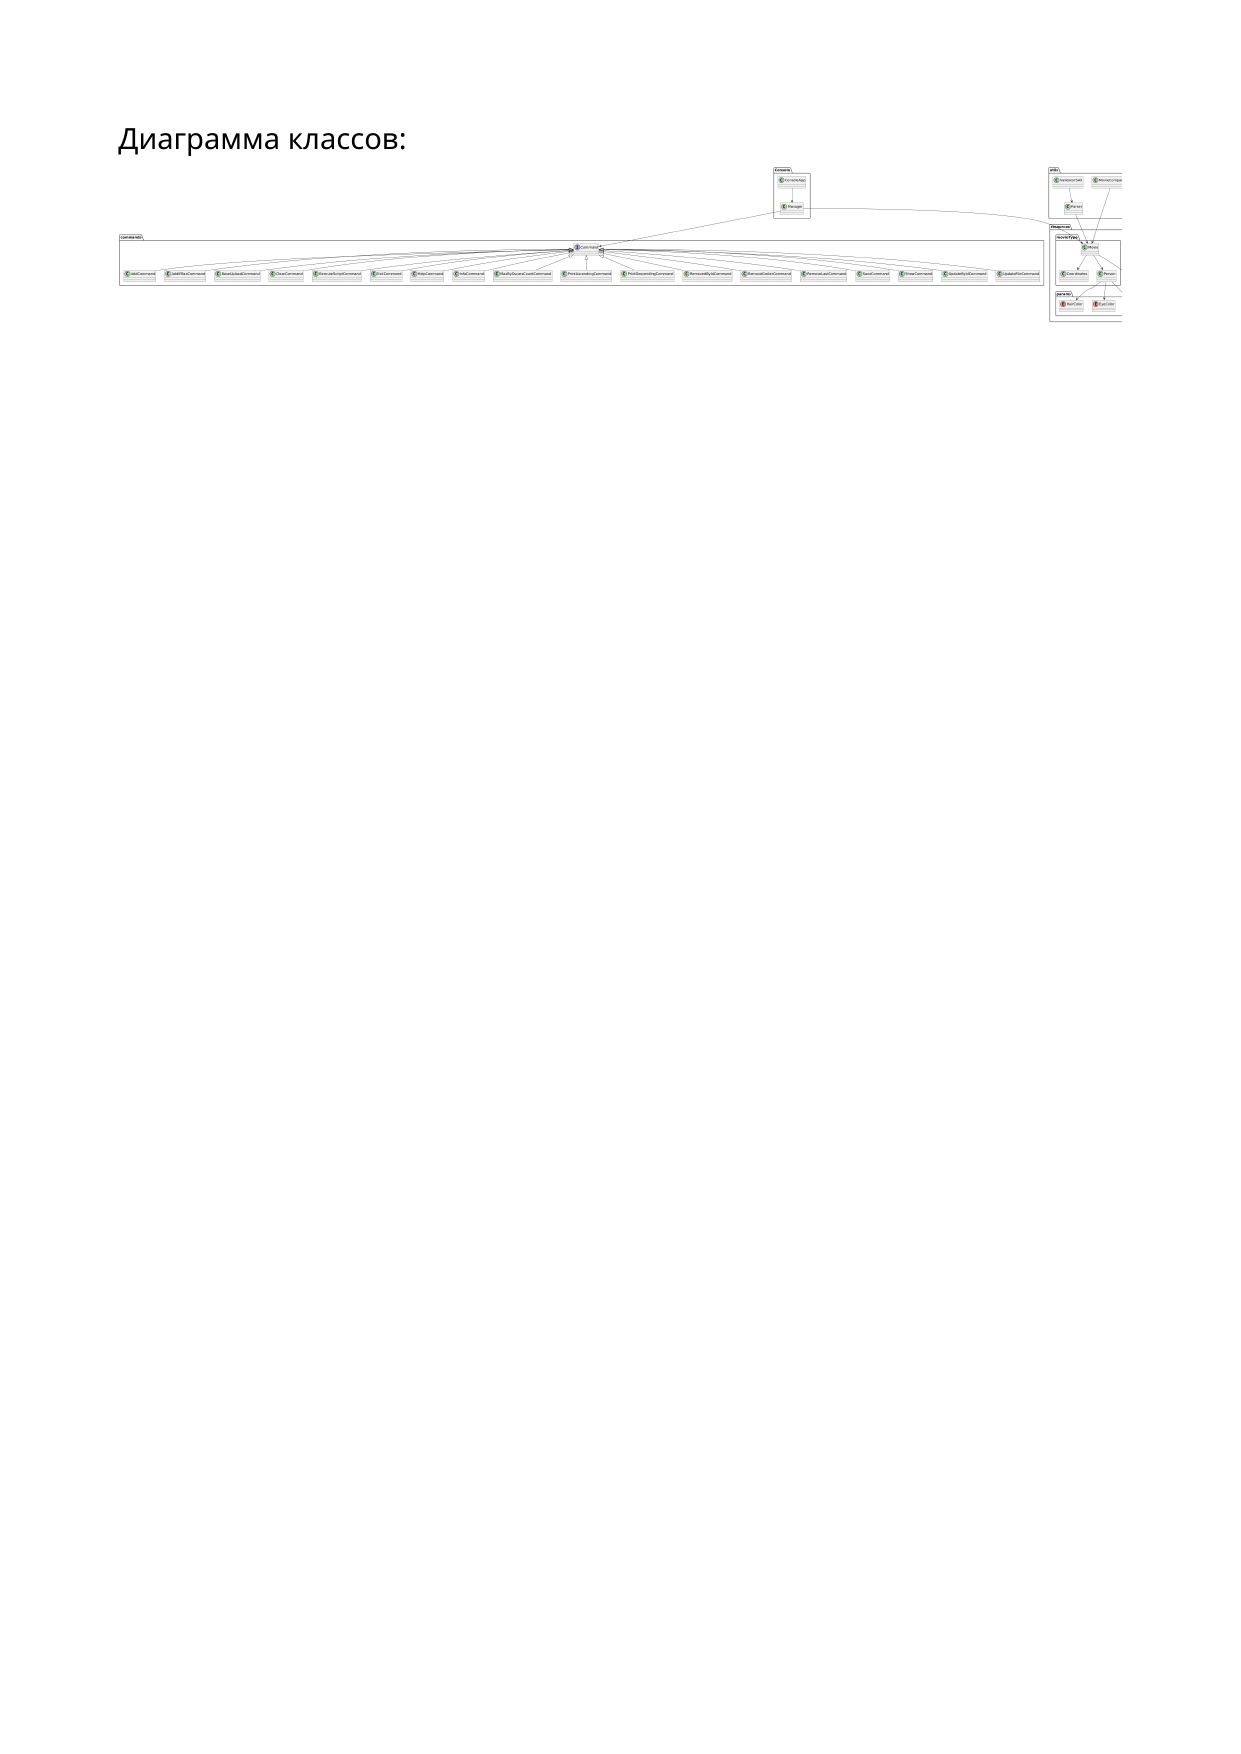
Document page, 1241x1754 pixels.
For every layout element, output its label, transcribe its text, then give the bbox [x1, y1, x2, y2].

subtitle Диаграмма классов: [118, 118, 1122, 158]
picture [118, 166, 1123, 323]
